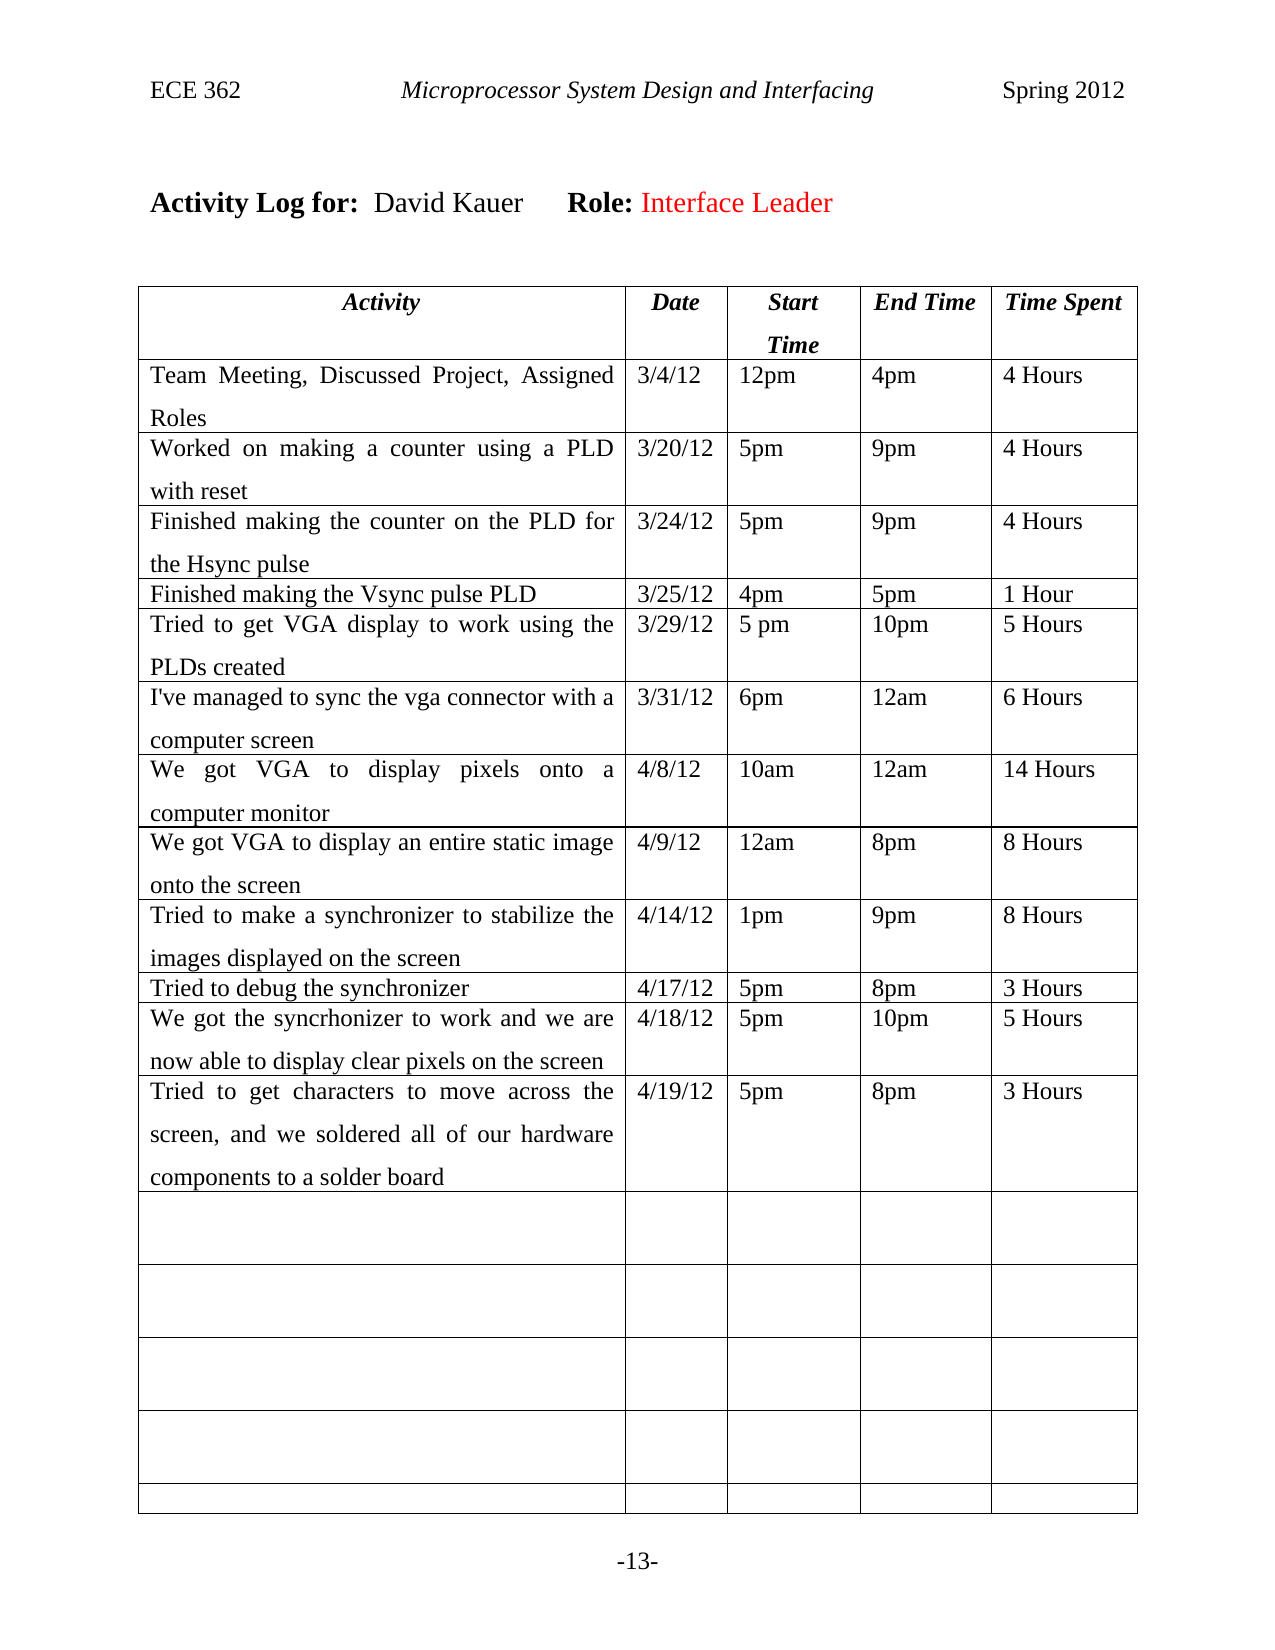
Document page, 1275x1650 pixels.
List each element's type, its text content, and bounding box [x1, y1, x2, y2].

table_cell 5pm [728, 506, 860, 578]
table_cell 5pm [728, 433, 860, 505]
table_cell Team Meeting, Discussed Project, Assigned Roles [139, 360, 625, 432]
table_cell [139, 1411, 625, 1483]
table_cell Tried to make a synchronizer to stabilize the images displayed on the screen [139, 900, 625, 972]
table_cell 4/14/12 [626, 900, 727, 972]
table_header Time Spent [992, 287, 1137, 359]
table_cell 3/20/12 [626, 433, 727, 505]
table_cell 8 Hours [992, 828, 1137, 899]
table_cell 5 Hours [992, 609, 1137, 681]
table_header Date [626, 287, 727, 359]
table_cell 12am [728, 828, 860, 899]
table_cell 9pm [861, 506, 991, 578]
table_cell 5pm [861, 579, 991, 608]
table_cell Finished making the counter on the PLD for the Hsync pulse [139, 506, 625, 578]
table_cell 3 Hours [992, 973, 1137, 1002]
table_cell We got VGA to display an entire static image onto the screen [139, 828, 625, 899]
table_cell 3/29/12 [626, 609, 727, 681]
table_cell 3/24/12 [626, 506, 727, 578]
table_cell 9pm [861, 433, 991, 505]
table_cell 4 Hours [992, 433, 1137, 505]
table_header Start Time [728, 287, 860, 359]
table_cell 5 pm [728, 609, 860, 681]
table_cell 12pm [728, 360, 860, 432]
table_cell 4pm [728, 579, 860, 608]
table_cell [626, 1484, 727, 1513]
table_cell [728, 1192, 860, 1264]
table_cell 8pm [861, 1076, 991, 1191]
table_cell 1 Hour [992, 579, 1137, 608]
table_cell 4 Hours [992, 360, 1137, 432]
table_cell 3/31/12 [626, 682, 727, 753]
table_cell 1pm [728, 900, 860, 972]
table_cell 6pm [728, 682, 860, 753]
table_cell 8 Hours [992, 900, 1137, 972]
table_header Activity [139, 287, 625, 359]
table_cell 4 Hours [992, 506, 1137, 578]
table_cell 6 Hours [992, 682, 1137, 753]
table_cell [992, 1338, 1137, 1410]
table_cell [728, 1338, 860, 1410]
table_cell 5pm [728, 1003, 860, 1075]
table_cell 3 Hours [992, 1076, 1137, 1191]
table_cell [139, 1192, 625, 1264]
table_cell [728, 1411, 860, 1483]
table_header End Time [861, 287, 991, 359]
table_cell [139, 1338, 625, 1410]
table_cell Tried to get VGA display to work using the PLDs created [139, 609, 625, 681]
table_cell 3/4/12 [626, 360, 727, 432]
table_cell 4/9/12 [626, 828, 727, 899]
table_cell We got VGA to display pixels onto a computer monitor [139, 755, 625, 826]
table_cell 4/17/12 [626, 973, 727, 1002]
table_cell 8pm [861, 973, 991, 1002]
table_cell 5pm [728, 973, 860, 1002]
table_cell [992, 1411, 1137, 1483]
table_cell 10pm [861, 609, 991, 681]
table_cell Worked on making a counter using a PLD with reset [139, 433, 625, 505]
table_cell 3/25/12 [626, 579, 727, 608]
table_cell 5 Hours [992, 1003, 1137, 1075]
table_cell [626, 1338, 727, 1410]
table_cell [992, 1265, 1137, 1337]
table_cell [992, 1192, 1137, 1264]
table_cell Tried to get characters to move across the screen, and we soldered all of our hardware components to a solder board [139, 1076, 625, 1191]
table_cell [626, 1411, 727, 1483]
table_cell 9pm [861, 900, 991, 972]
table_cell [992, 1484, 1137, 1513]
table_cell [728, 1484, 860, 1513]
table_cell I've managed to sync the vga connector with a computer screen [139, 682, 625, 753]
table_cell 10am [728, 755, 860, 826]
table_cell 5pm [728, 1076, 860, 1191]
text Activity Log for: David Kauer Role: Interface Leader [150, 185, 1125, 219]
table_cell [728, 1265, 860, 1337]
table_cell [626, 1192, 727, 1264]
table_cell 4/18/12 [626, 1003, 727, 1075]
table_cell [861, 1265, 991, 1337]
table_cell [861, 1484, 991, 1513]
table_cell 4pm [861, 360, 991, 432]
table_cell 10pm [861, 1003, 991, 1075]
table_cell [139, 1484, 625, 1513]
table_cell [139, 1265, 625, 1337]
table_cell [626, 1265, 727, 1337]
table_cell [861, 1192, 991, 1264]
table_cell 8pm [861, 828, 991, 899]
table_cell [861, 1411, 991, 1483]
table_cell 4/8/12 [626, 755, 727, 826]
table_cell 14 Hours [992, 755, 1137, 826]
table_cell We got the syncrhonizer to work and we are now able to display clear pixels on the screen [139, 1003, 625, 1075]
table_cell 12am [861, 682, 991, 753]
table_cell 4/19/12 [626, 1076, 727, 1191]
table_cell Tried to debug the synchronizer [139, 973, 625, 1002]
table_cell 12am [861, 755, 991, 826]
table_cell Finished making the Vsync pulse PLD [139, 579, 625, 608]
table_cell [861, 1338, 991, 1410]
